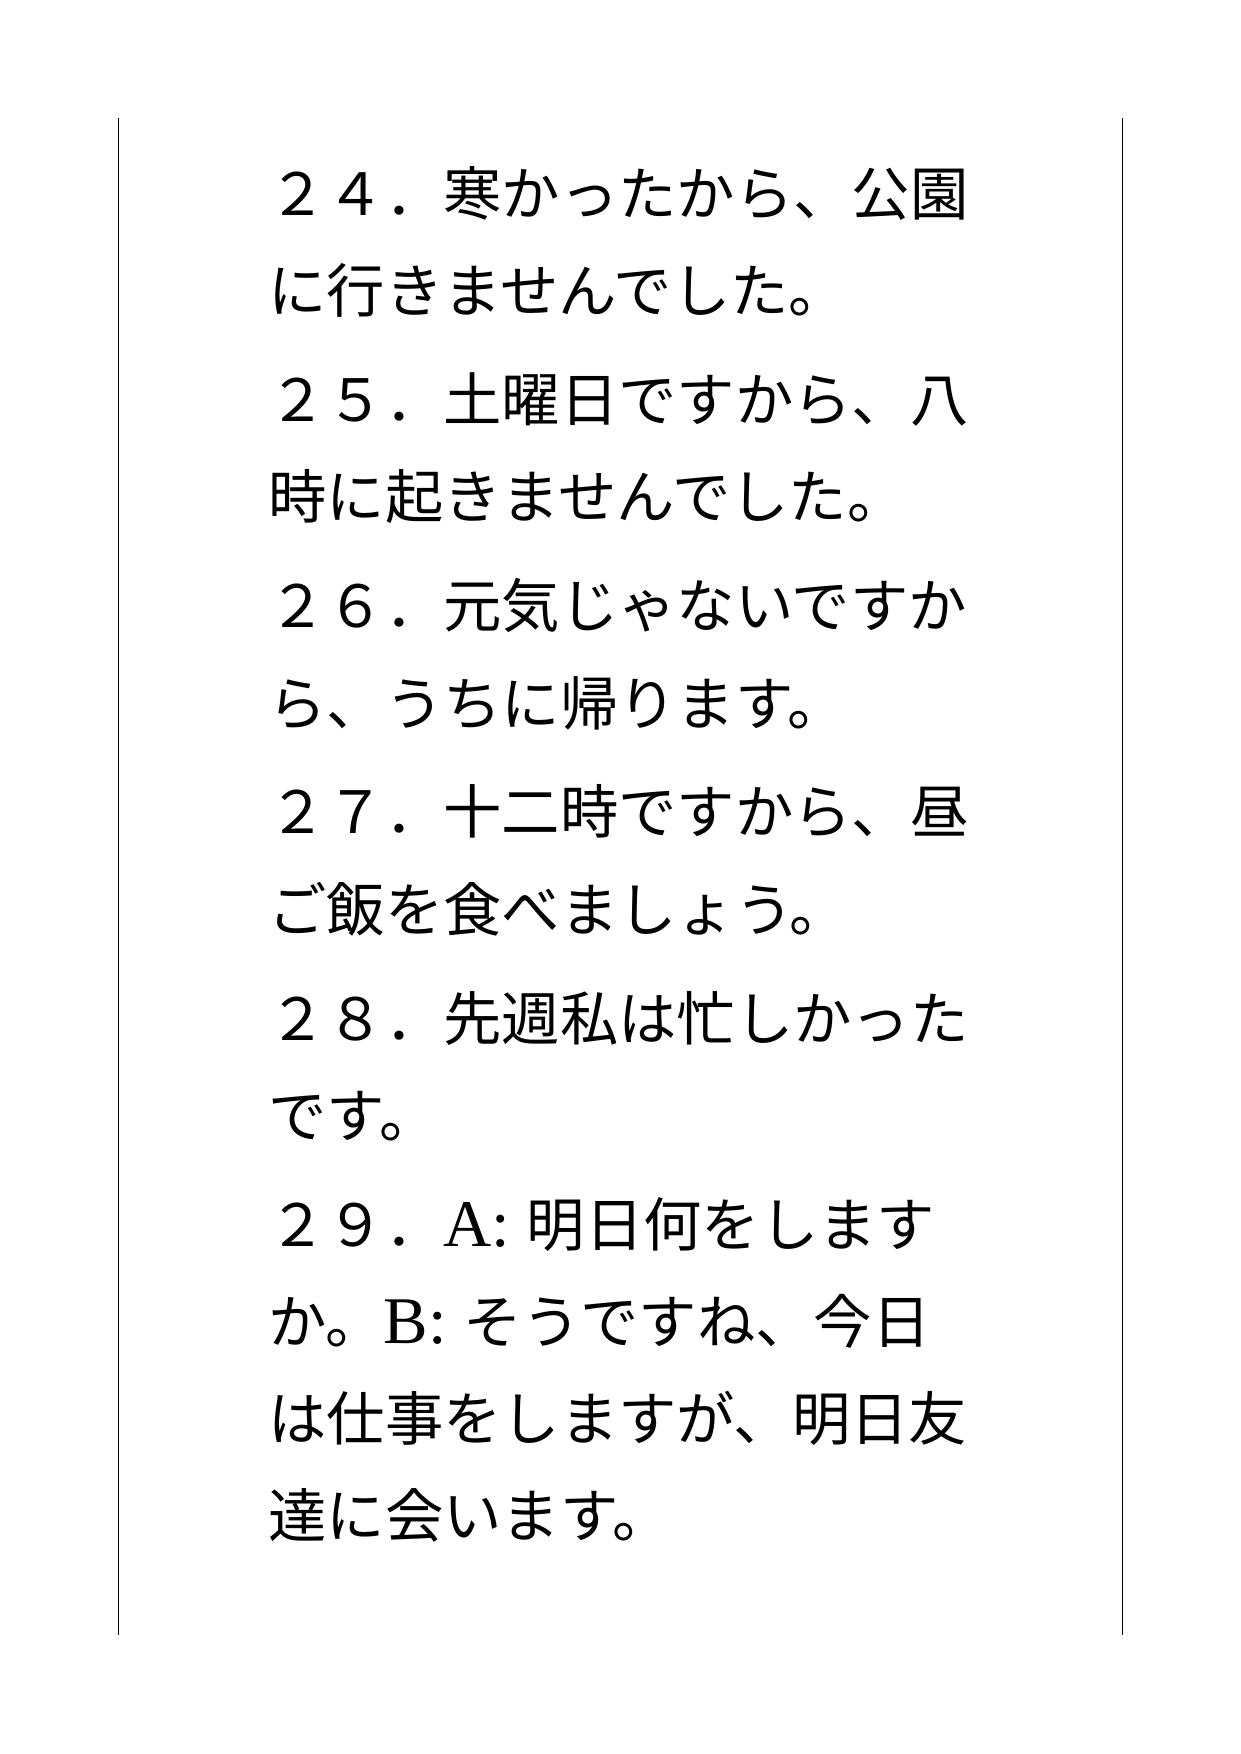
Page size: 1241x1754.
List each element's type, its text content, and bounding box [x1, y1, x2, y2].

text ２４．寒かったから、公園に行きませんでした。 [268, 148, 972, 330]
text ２５．土曜日ですから、八時に起きませんでした。 [268, 354, 972, 536]
text ２９．A: 明日何をしますか。B: そうですね、今日は仕事をしますが、明日友達に会います。 [268, 1178, 972, 1554]
text ２６．元気じゃないですから、うちに帰ります。 [268, 560, 972, 742]
text ２７．十二時ですから、昼ご飯を食べましょう。 [268, 766, 972, 948]
text ２８．先週私は忙しかったです。 [268, 972, 972, 1154]
